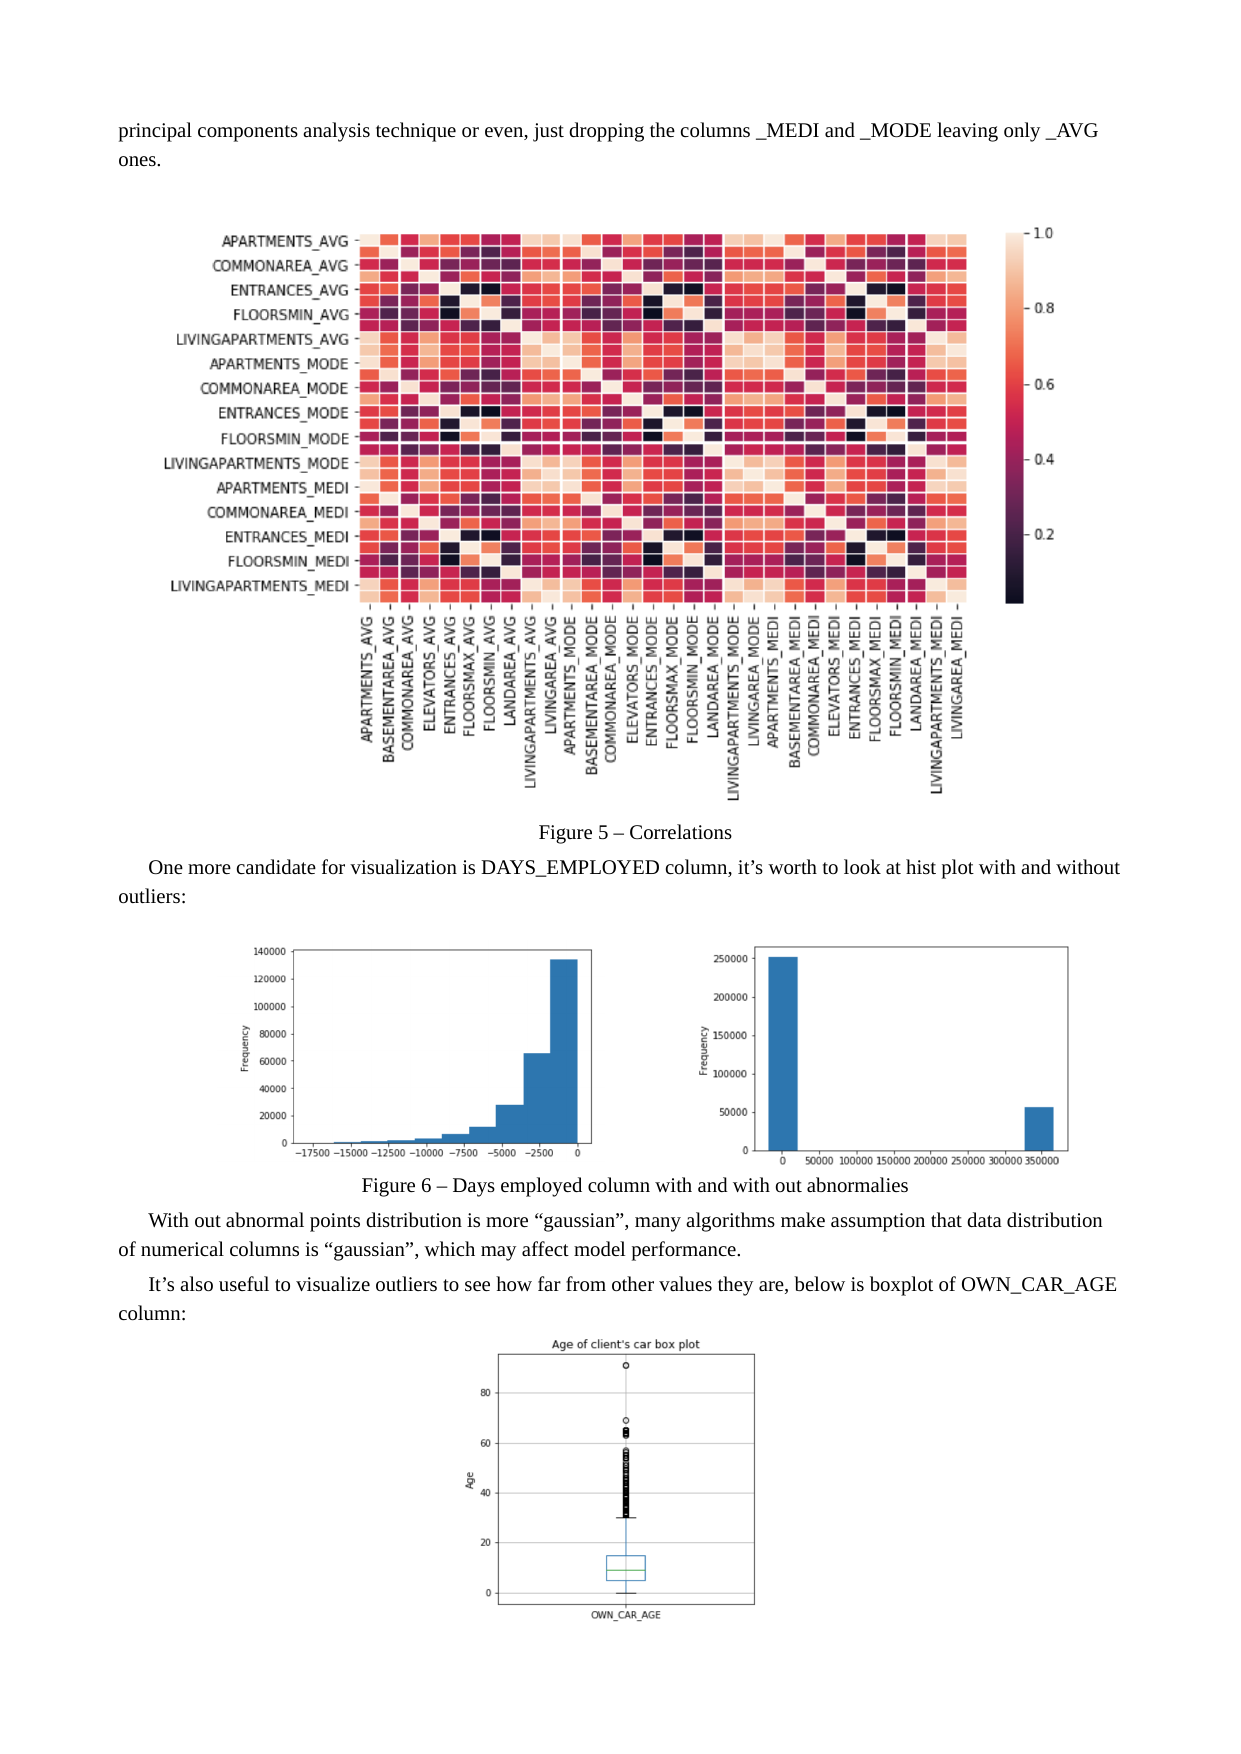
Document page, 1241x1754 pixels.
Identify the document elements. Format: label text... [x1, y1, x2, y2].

picture [688, 942, 1098, 1173]
text Figure 6 – Days employed column with and with out abnormalies [118, 919, 1122, 1197]
text principal components analysis technique or even, just dropping the columns _MEDI and _MODE leaving only _AVG ones. [118, 118, 1122, 171]
picture [447, 1335, 793, 1625]
picture [118, 216, 1123, 816]
text It’s also useful to visualize outliers to see how far from other values they are, below is boxplot of OWN_CAR_AGE column: [118, 1272, 1122, 1324]
text One more candidate for visualization is DAYS_EMPLOYED column, it’s worth to look at hist plot with and without outliers: [118, 855, 1122, 908]
picture [216, 940, 606, 1162]
text With out abnormal points distribution is more “gaussian”, many algorithms make assumption that data distribution of numerical columns is “gaussian”, which may affect model performance. [118, 1208, 1122, 1261]
text Figure 5 – Correlations [118, 816, 1122, 844]
